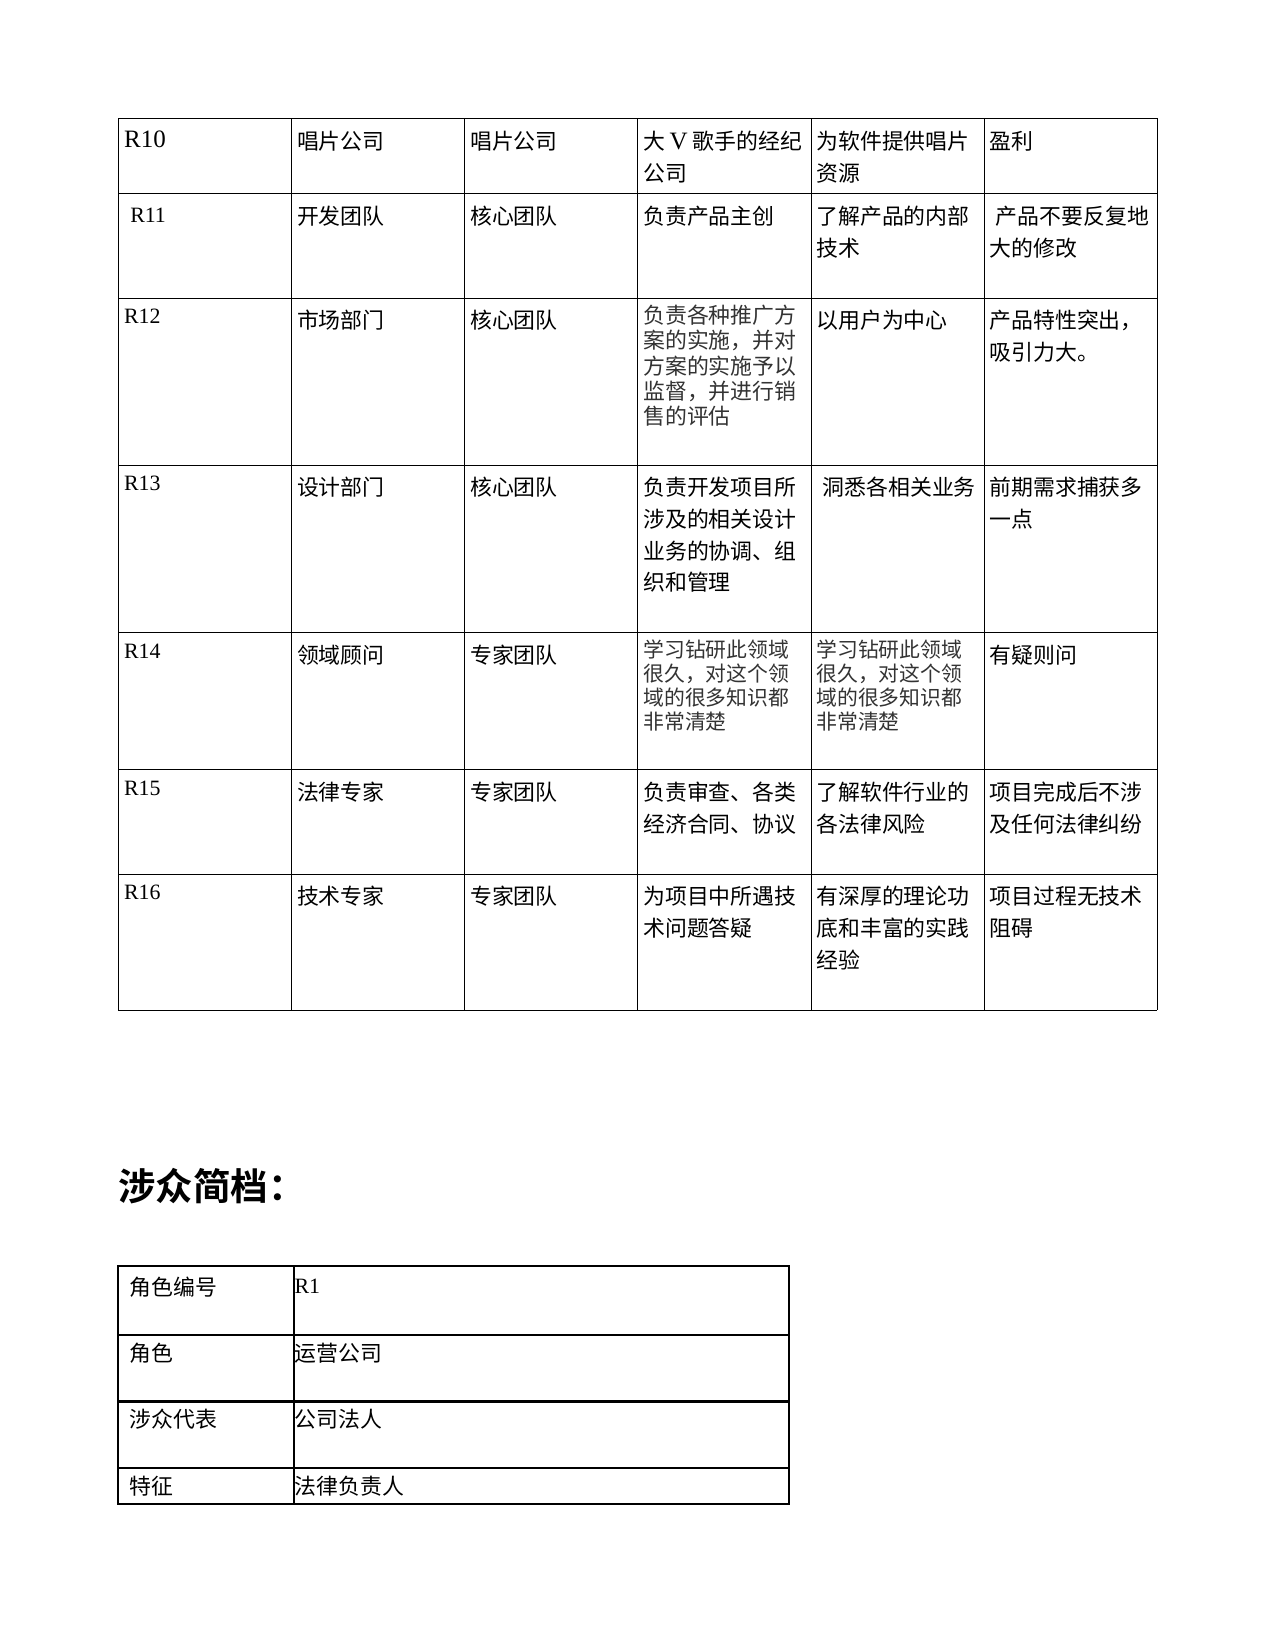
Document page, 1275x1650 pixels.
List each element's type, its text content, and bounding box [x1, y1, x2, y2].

table_cell 法律负责人 [295, 1469, 788, 1503]
table_cell 特征 [119, 1469, 293, 1503]
table_cell R12 [119, 299, 291, 464]
table_cell 技术专家 [292, 875, 464, 1009]
table_cell 洞悉各相关业务 [812, 466, 984, 632]
table_cell 大V歌手的经纪公司 [638, 119, 811, 193]
table_cell 负责审查、各类经济合同、协议 [638, 770, 811, 873]
table_cell 项目完成后不涉及任何法律纠纷 [985, 770, 1157, 873]
table_header 角色编号 [119, 1267, 293, 1334]
table_cell 法律专家 [292, 770, 464, 873]
table_cell 学习钻研此领域很久，对这个领域的很多知识都非常清楚 [812, 633, 984, 769]
text 涉众简档： [118, 1157, 1157, 1211]
table_cell 专家团队 [465, 875, 637, 1009]
table_cell 唱片公司 [292, 119, 464, 193]
table_cell 市场部门 [292, 299, 464, 464]
table_cell 公司法人 [295, 1403, 788, 1467]
table_cell 项目过程无技术阻碍 [985, 875, 1157, 1009]
table_cell R16 [119, 875, 291, 1009]
table_cell 负责产品主创 [638, 194, 811, 297]
table_cell 以用户为中心 [812, 299, 984, 464]
table_cell R10 [119, 119, 291, 193]
table_cell R11 [119, 194, 291, 297]
table_cell 领域顾问 [292, 633, 464, 769]
table_cell 为软件提供唱片资源 [812, 119, 984, 193]
table_cell 了解软件行业的各法律风险 [812, 770, 984, 873]
table_cell 核心团队 [465, 194, 637, 297]
table_cell 角色 [119, 1336, 293, 1400]
table_cell R13 [119, 466, 291, 632]
table_cell R14 [119, 633, 291, 769]
table_cell R15 [119, 770, 291, 873]
table_cell 开发团队 [292, 194, 464, 297]
table_cell 产品不要反复地大的修改 [985, 194, 1157, 297]
table_cell 运营公司 [295, 1336, 788, 1400]
table_cell 专家团队 [465, 770, 637, 873]
table_cell 负责各种推广方案的实施，并对方案的实施予以监督，并进行销售的评估 [638, 299, 811, 464]
table_cell 设计部门 [292, 466, 464, 632]
table_cell 了解产品的内部技术 [812, 194, 984, 297]
table_cell 学习钻研此领域很久，对这个领域的很多知识都非常清楚 [638, 633, 811, 769]
table_cell 盈利 [985, 119, 1157, 193]
table_header R1 [295, 1267, 788, 1334]
table_cell 有深厚的理论功底和丰富的实践经验 [812, 875, 984, 1009]
table_cell 专家团队 [465, 633, 637, 769]
table_cell 唱片公司 [465, 119, 637, 193]
table_cell 核心团队 [465, 299, 637, 464]
table_cell 涉众代表 [119, 1403, 293, 1467]
table_cell 为项目中所遇技术问题答疑 [638, 875, 811, 1009]
table_cell 前期需求捕获多一点 [985, 466, 1157, 632]
table_cell 负责开发项目所涉及的相关设计业务的协调、组织和管理 [638, 466, 811, 632]
table_cell 核心团队 [465, 466, 637, 632]
table_cell 产品特性突出，吸引力大。 [985, 299, 1157, 464]
table_cell 有疑则问 [985, 633, 1157, 769]
